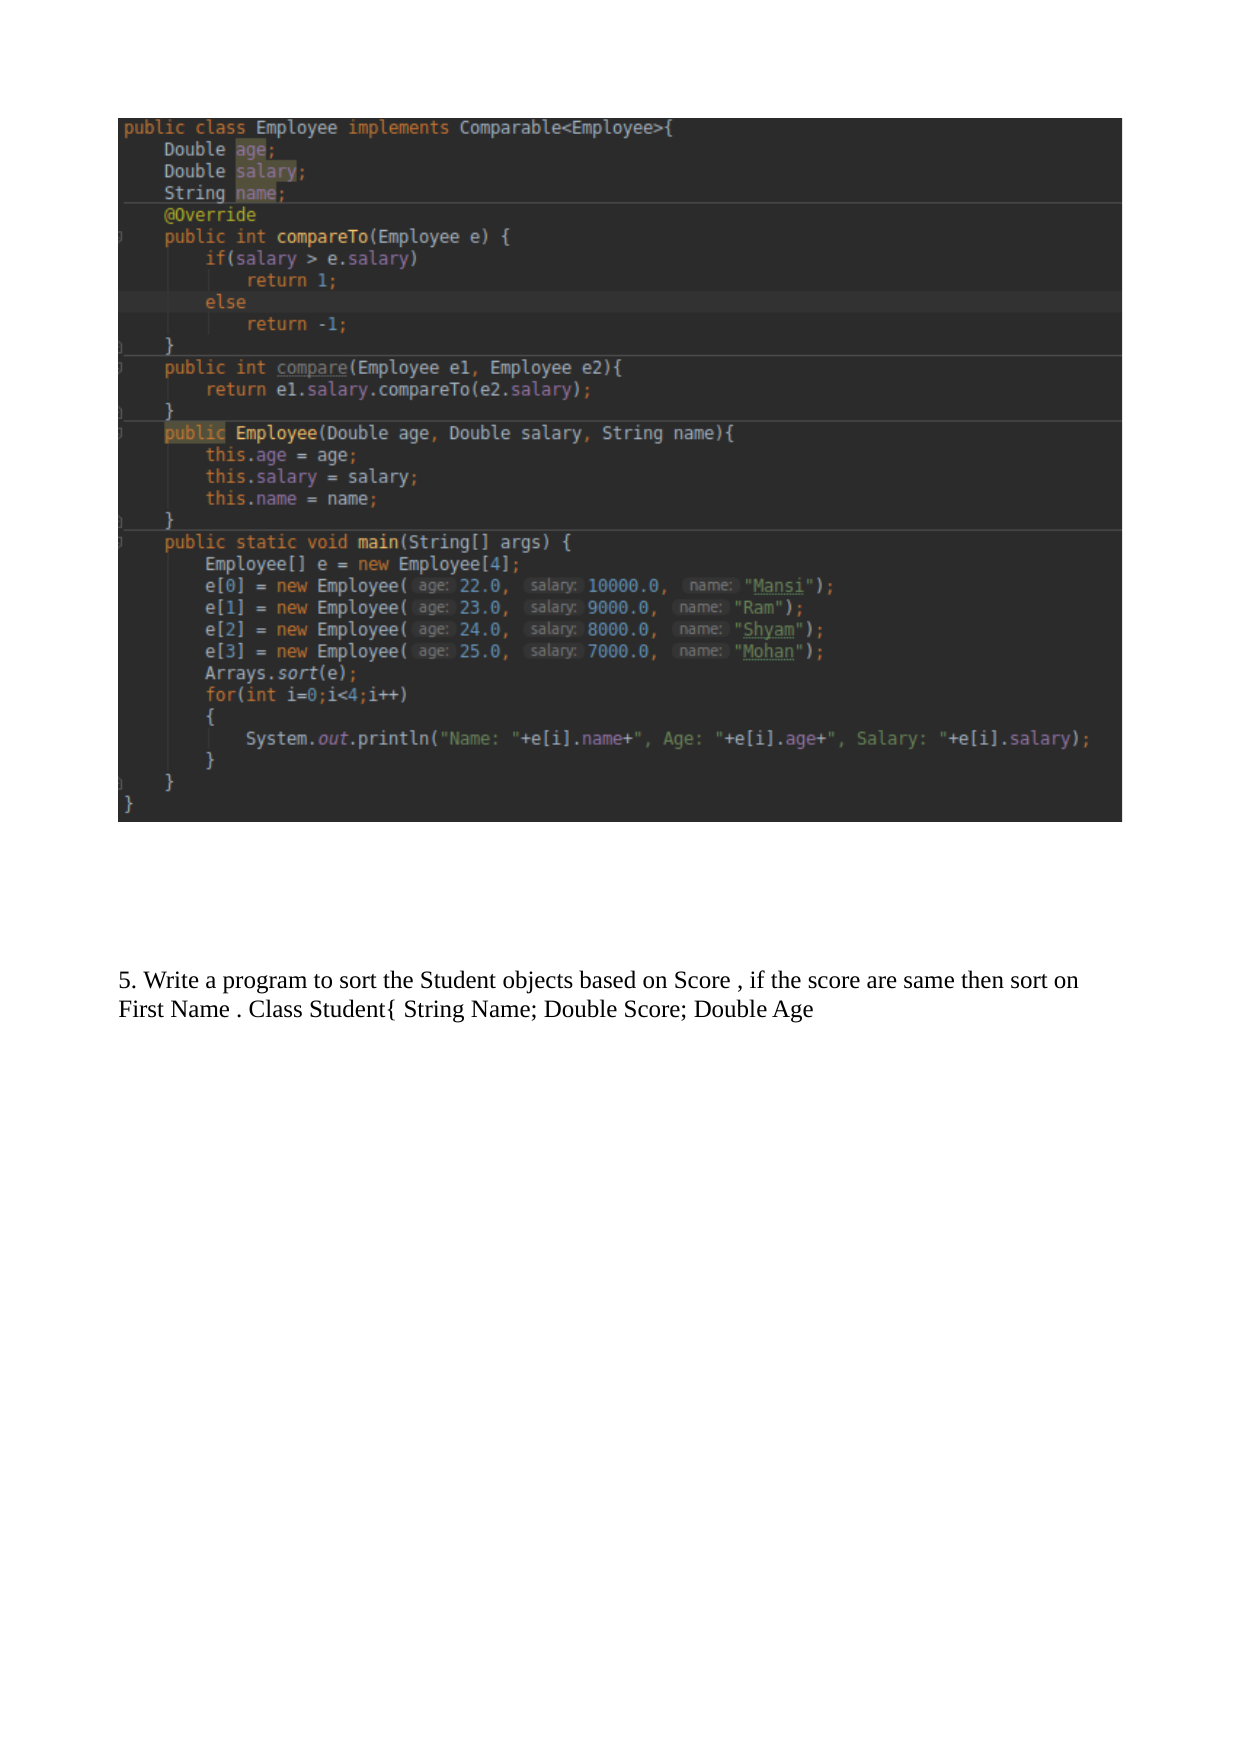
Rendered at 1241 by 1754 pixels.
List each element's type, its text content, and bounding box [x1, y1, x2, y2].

text 5. Write a program to sort the Student objects based on Score , if the score are same then sort on First Name . Class Student{ String Name; Double Score; Double Age [118, 965, 1122, 1022]
picture [118, 118, 1123, 822]
